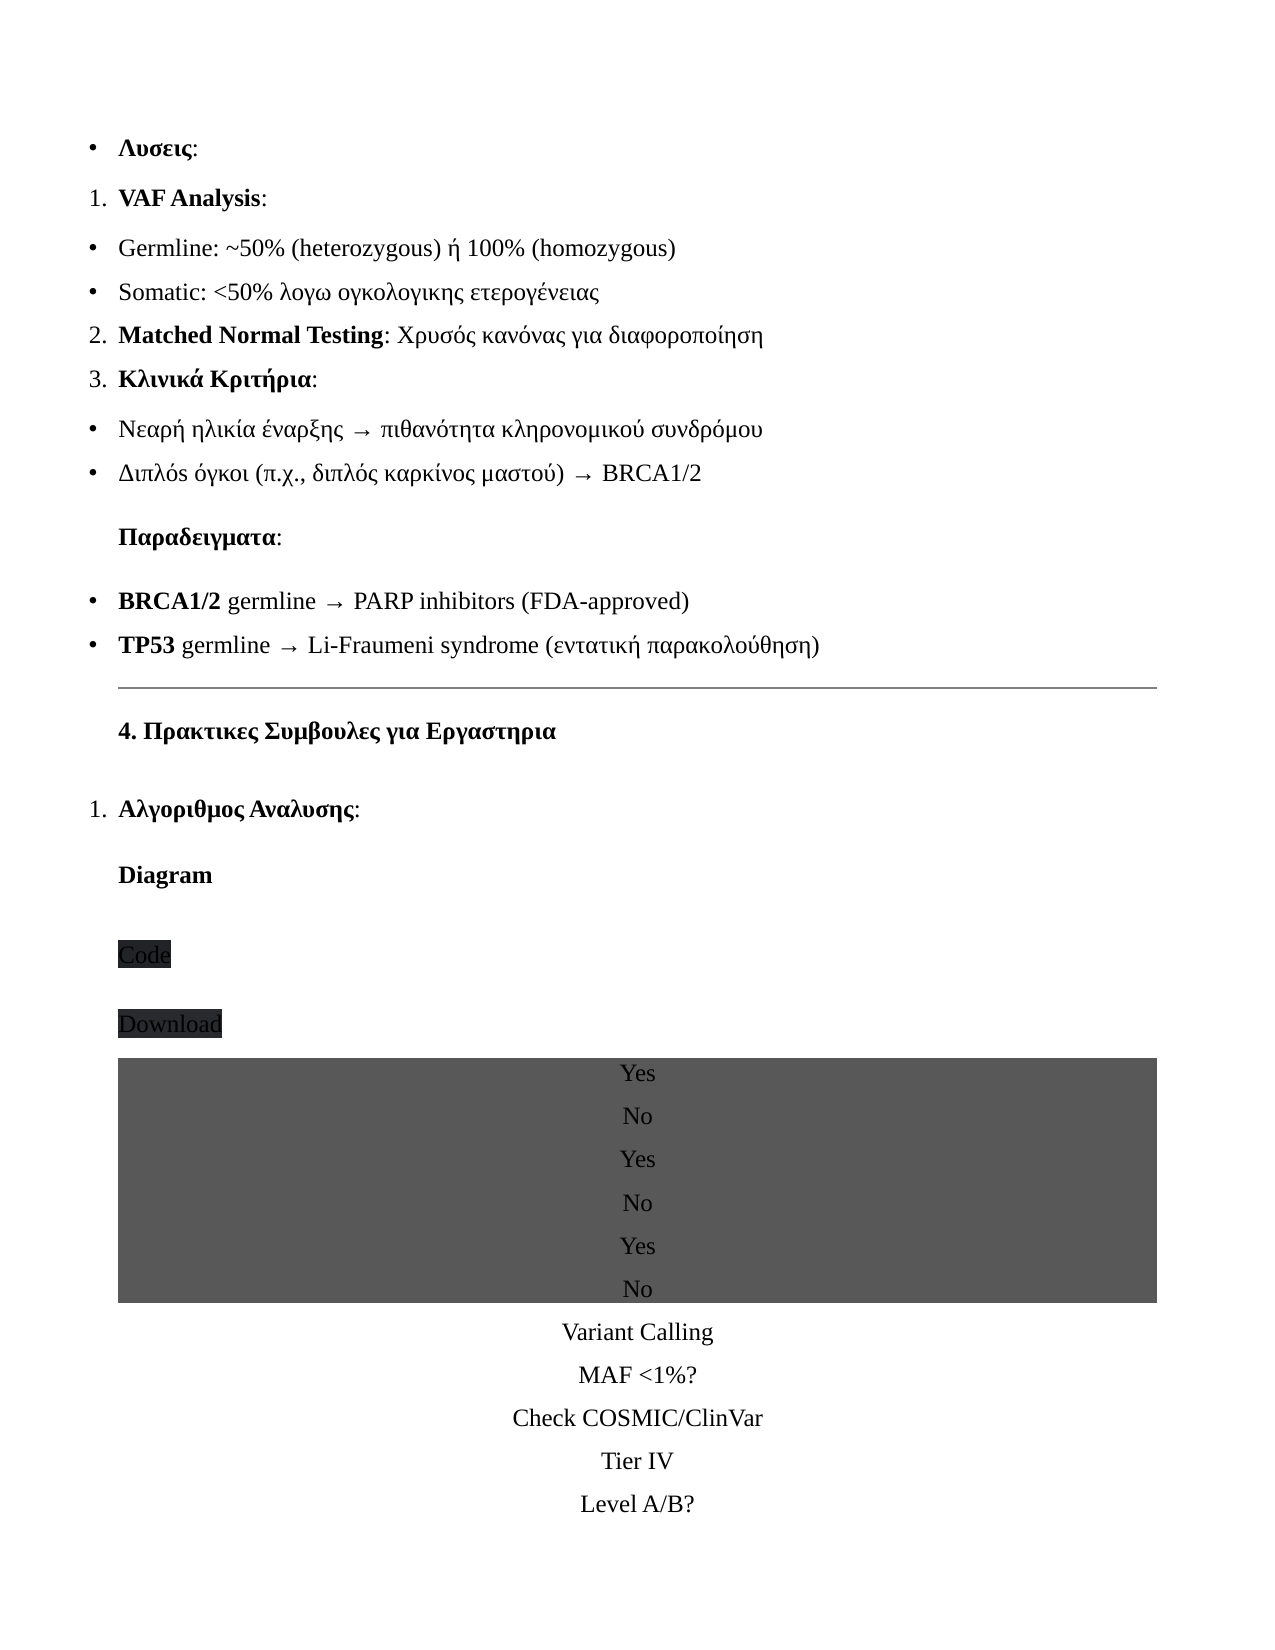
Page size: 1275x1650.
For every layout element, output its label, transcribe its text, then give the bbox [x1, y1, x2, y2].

list Germline: ~50% (heterozygous) ή 100% (homozygous) [118, 218, 1157, 262]
list Code [118, 929, 1157, 968]
list Λυσεις: [118, 118, 1157, 162]
list No [118, 1274, 1157, 1303]
list Diagram [118, 850, 1157, 889]
text Παραδειγματα: [118, 507, 1157, 551]
list Download [118, 1009, 1151, 1038]
list Tier IV [118, 1446, 1157, 1475]
list Yes [118, 1144, 1157, 1173]
list Somatic: <50% λογω ογκολογικης ετερογένειας [118, 262, 1157, 306]
list No [118, 1188, 1157, 1216]
list Matched Normal Testing: Χρυσός κανόνας για διαφοροποίηση [118, 306, 1157, 349]
list MAF <1%? [118, 1360, 1157, 1389]
subtitle 4. Πρακτικες Συμβουλες για Εργαστηρια [118, 716, 1157, 745]
list Διπλόs όγκοι (π.χ., διπλός καρκίνος μαστού) → BRCA1/2 [118, 443, 1157, 487]
list TP53 germline → Li-Fraumeni syndrome (εντατική παρακολούθηση) [118, 615, 1157, 659]
list Level A/B? [118, 1489, 1157, 1518]
list BRCA1/2 germline → PARP inhibitors (FDA-approved) [118, 571, 1157, 615]
list Αλγοριθμος Αναλυσης: [118, 779, 1157, 823]
list Νεαρή ηλικία έναρξης → πιθανότητα κληρονομικού συνδρόμου [118, 399, 1157, 443]
list Check COSMIC/ClinVar [118, 1403, 1157, 1432]
list Κλινικά Κριτήρια: [118, 349, 1157, 393]
list Variant Calling [118, 1317, 1157, 1346]
list No [118, 1101, 1157, 1130]
list Yes [118, 1058, 1157, 1087]
list Yes [118, 1231, 1157, 1259]
list VAF Analysis: [118, 168, 1157, 212]
